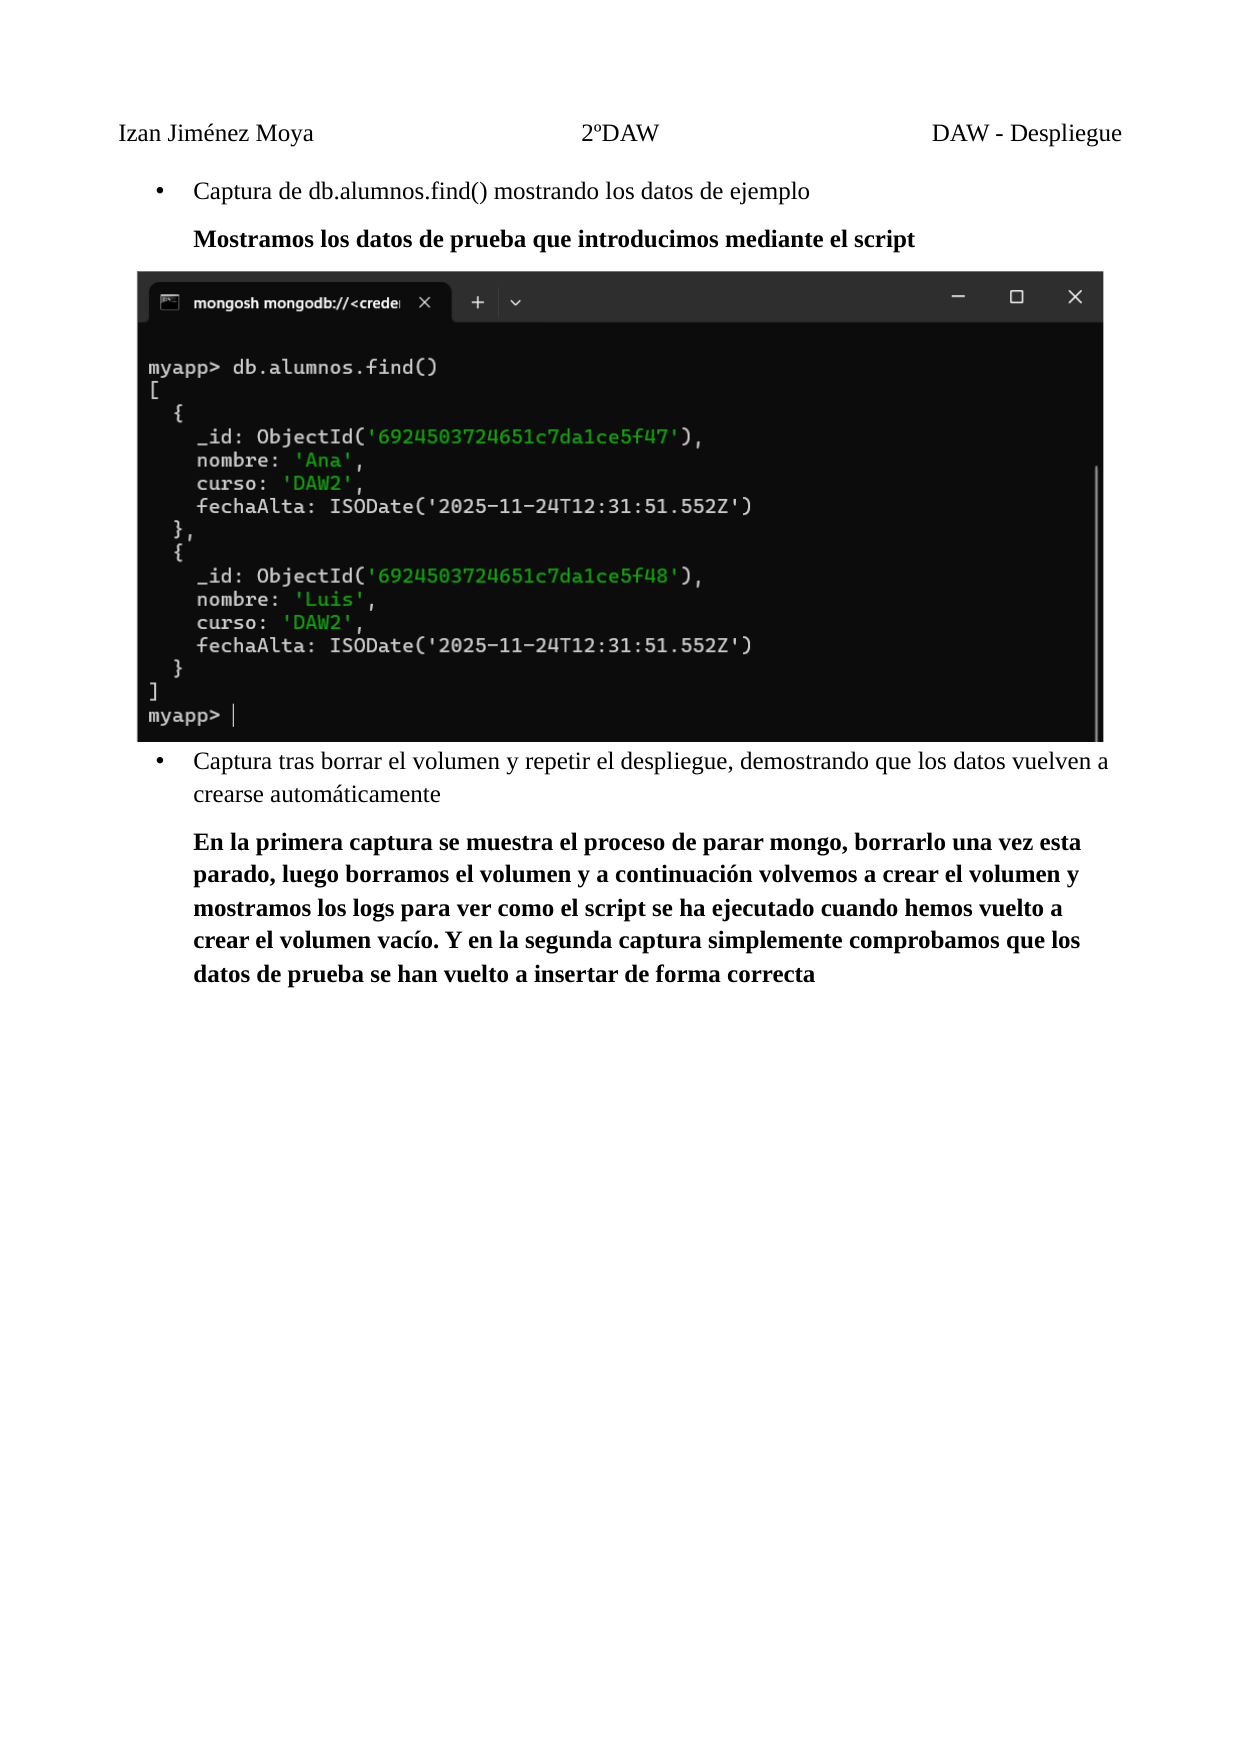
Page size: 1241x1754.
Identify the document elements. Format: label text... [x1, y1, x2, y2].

list En la primera captura se muestra el proceso de parar mongo, borrarlo una vez esta parado, luego borramos el volumen y a continuación volvemos a crear el volumen y mostramos los logs para ver como el script se ha ejecutado cuando hemos vuelto a crear el volumen vacío. Y en la segunda captura simplemente comprobamos que los datos de prueba se han vuelto a insertar de forma correcta [156, 827, 1122, 987]
list Captura tras borrar el volumen y repetir el despliegue, demostrando que los datos vuelven a crearse automáticamente [156, 705, 1122, 808]
list Captura de db.alumnos.find() mostrando los datos de ejemplo [156, 176, 1122, 205]
picture [136, 271, 1104, 742]
list Mostramos los datos de prueba que introducimos mediante el script [156, 224, 1122, 253]
